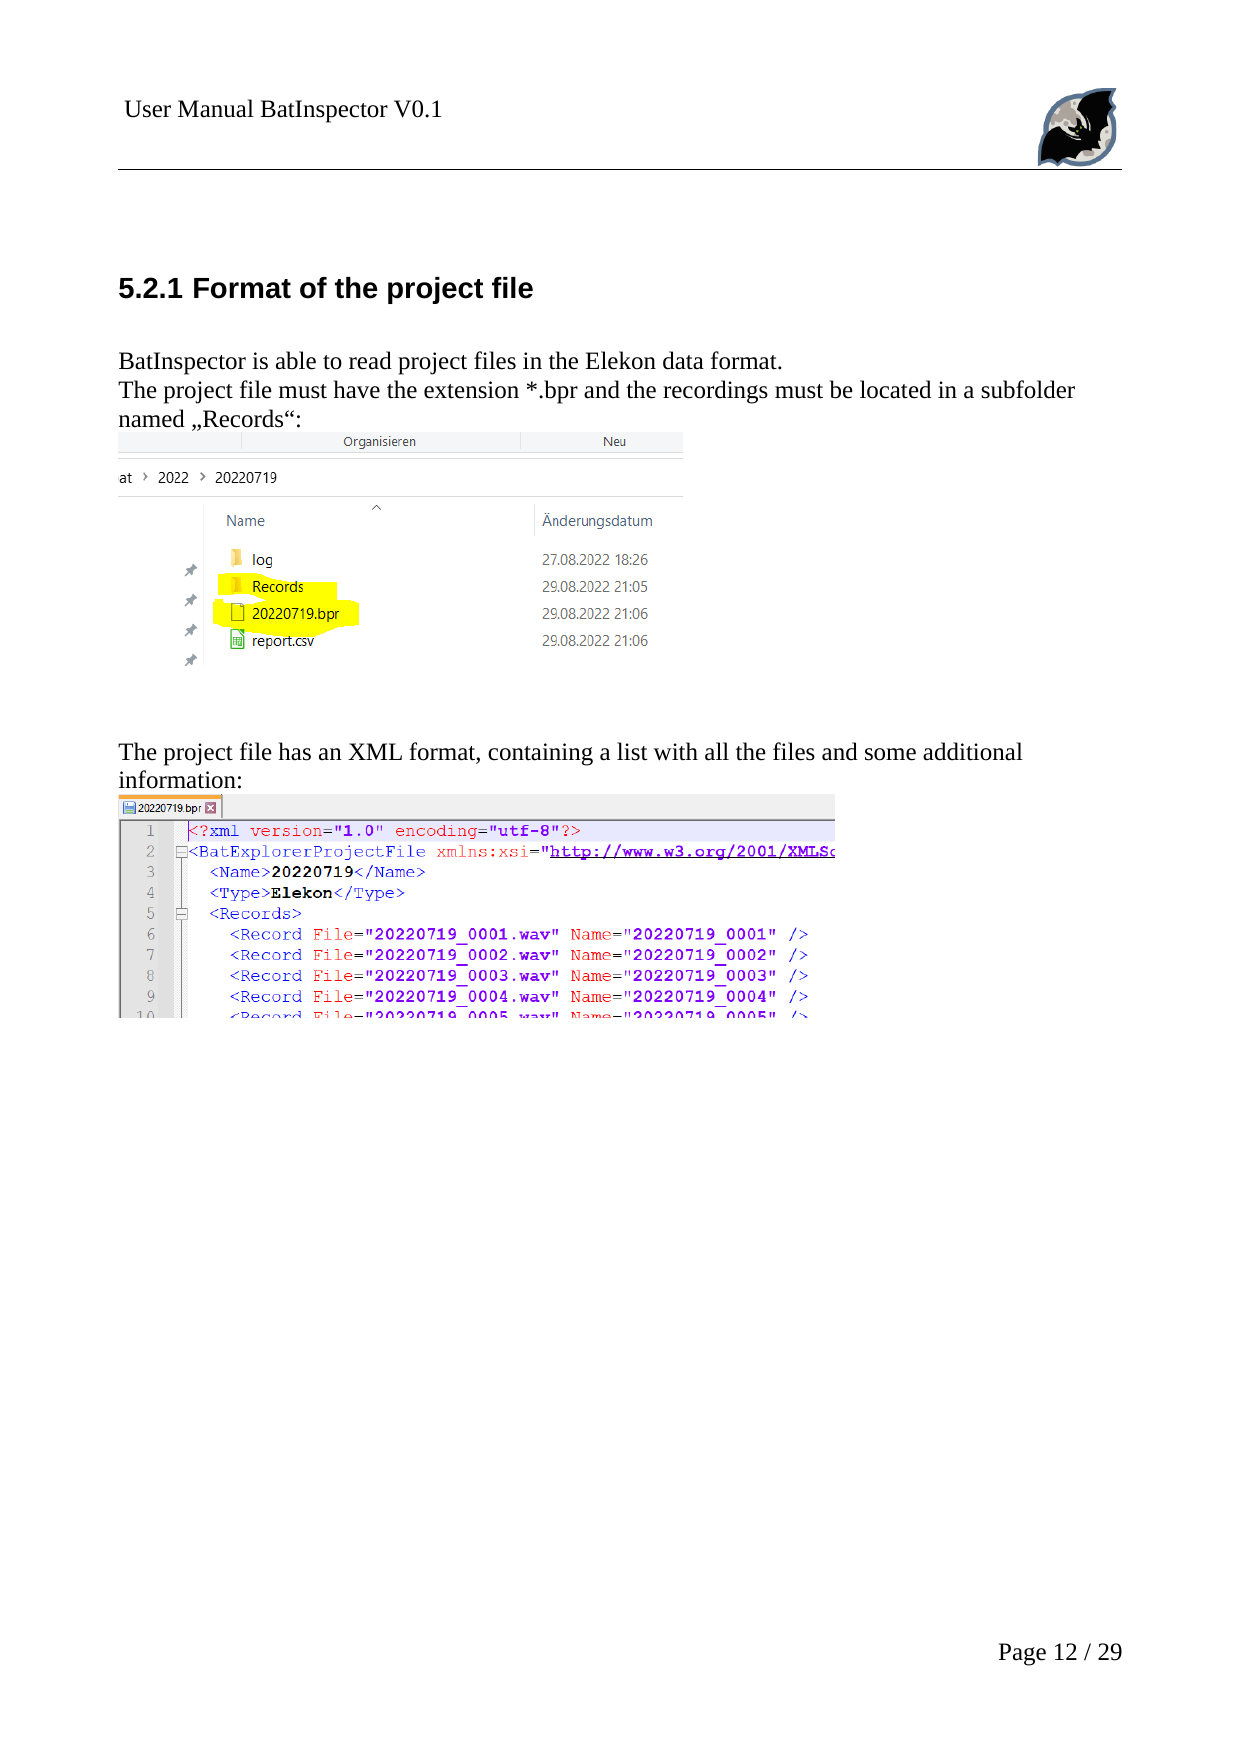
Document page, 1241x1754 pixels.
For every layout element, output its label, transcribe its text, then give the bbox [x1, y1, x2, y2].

picture [118, 432, 684, 666]
picture [1037, 88, 1117, 167]
text BatInspector is able to read project files in the Elekon data format. [118, 346, 1122, 375]
picture [118, 794, 835, 1018]
text The project file has an XML format, containing a list with all the files and some additional information: [118, 737, 1122, 794]
subtitle Format of the project file [118, 272, 1122, 305]
text The project file must have the extension *.bpr and the recordings must be located in a subfolder named „Records“: [118, 375, 1122, 737]
